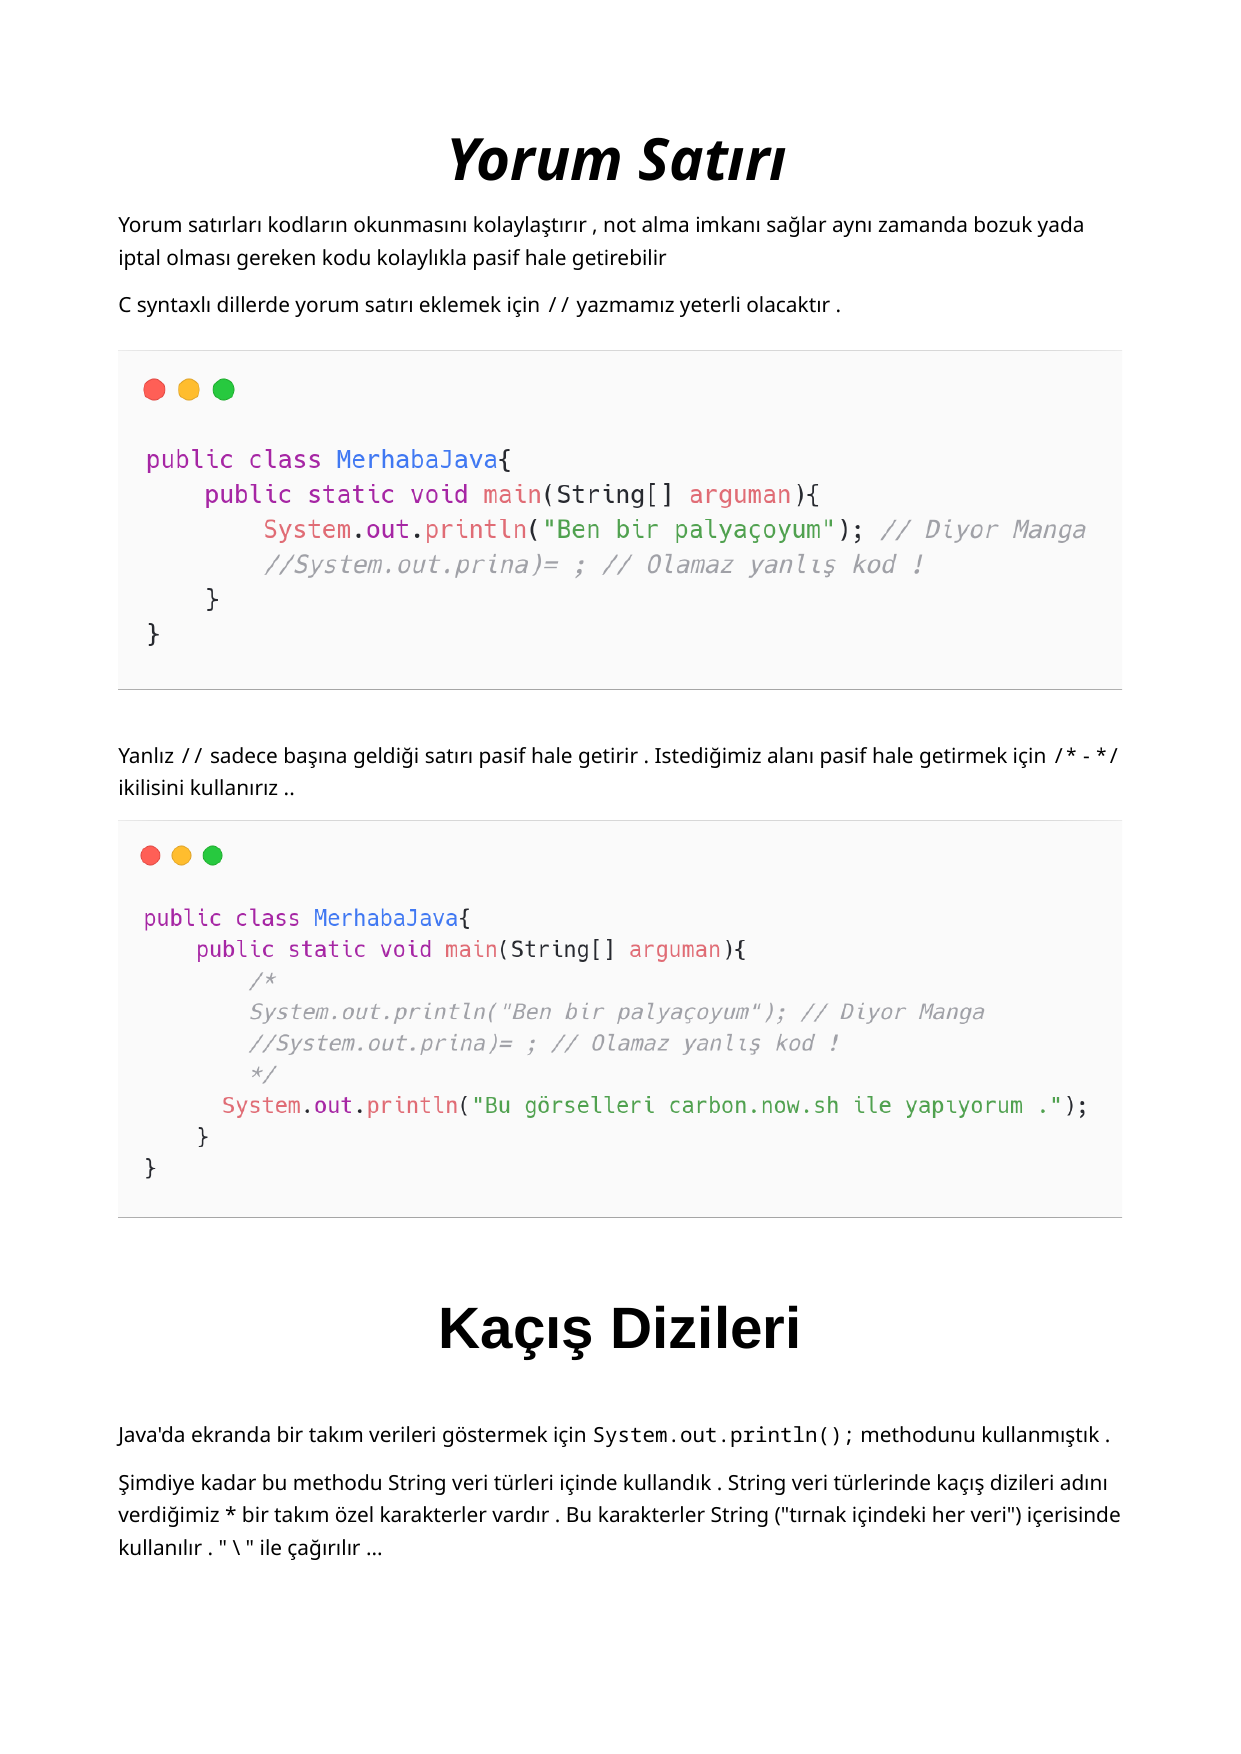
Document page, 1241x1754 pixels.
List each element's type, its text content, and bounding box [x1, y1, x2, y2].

title Kaçış Dizileri [118, 1294, 1122, 1361]
text Yanlız // sadece başına geldiği satırı pasif hale getirir . Istediğimiz alanı pasif hale getirmek için /* - */ ikilisini kullanırız .. [118, 741, 1122, 802]
picture [118, 820, 1123, 1218]
text Java'da ekranda bir takım verileri göstermek için System.out.println(); methodunu kullanmıştık . [118, 1421, 1122, 1449]
title Yorum Satırı [118, 118, 1122, 198]
text Yorum satırları kodların okunmasını kolaylaştırır , not alma imkanı sağlar aynı zamanda bozuk yada iptal olması gereken kodu kolaylıkla pasif hale getirebilir [118, 210, 1122, 271]
text Şimdiye kadar bu methodu String veri türleri içinde kullandık . String veri türlerinde kaçış dizileri adını verdiğimiz * bir takım özel karakterler vardır . Bu karakterler String ("tırnak içindeki her veri") içerisinde kullanılır . " \ " ile çağırılır ... [118, 1468, 1122, 1561]
text C syntaxlı dillerde yorum satırı eklemek için // yazmamız yeterli olacaktır . [118, 290, 1122, 318]
picture [118, 350, 1123, 690]
